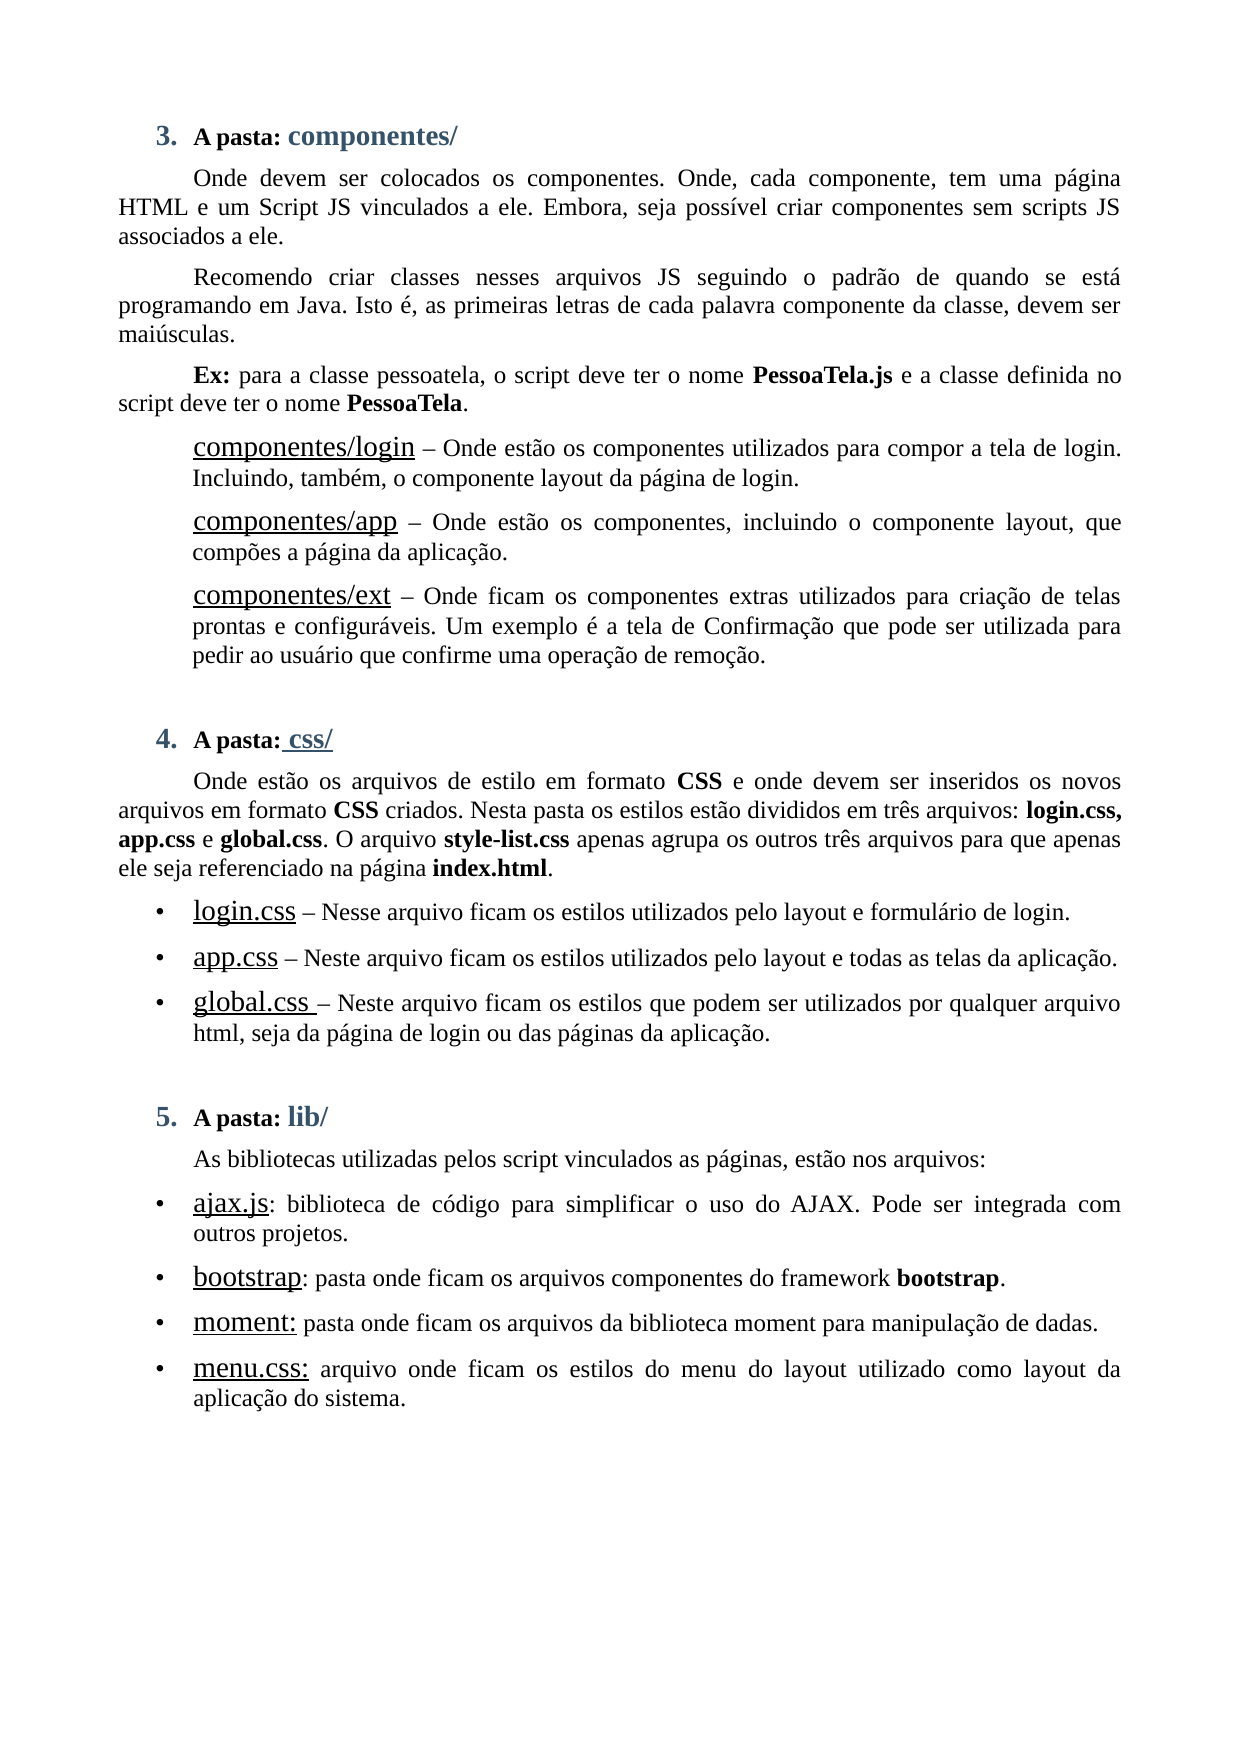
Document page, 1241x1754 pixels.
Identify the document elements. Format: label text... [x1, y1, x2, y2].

text componentes/app – Onde estão os componentes, incluindo o componente layout, que compões a página da aplicação. [192, 503, 1122, 566]
list login.css – Nesse arquivo ficam os estilos utilizados pelo layout e formulário de login. [156, 893, 1122, 927]
list A pasta: css/ [156, 721, 1122, 754]
text Recomendo criar classes nesses arquivos JS seguindo o padrão de quando se está programando em Java. Isto é, as primeiras letras de cada palavra componente da classe, devem ser maiúsculas. [118, 262, 1122, 348]
list menu.css: arquivo onde ficam os estilos do menu do layout utilizado como layout da aplicação do sistema. [156, 1350, 1122, 1412]
list moment: pasta onde ficam os arquivos da biblioteca moment para manipulação de dadas. [156, 1304, 1122, 1338]
list A pasta: lib/ [156, 1099, 1122, 1132]
list app.css – Neste arquivo ficam os estilos utilizados pelo layout e todas as telas da aplicação. [156, 939, 1122, 972]
text As bibliotecas utilizadas pelos script vinculados as páginas, estão nos arquivos: [118, 1144, 1122, 1173]
text componentes/login – Onde estão os componentes utilizados para compor a tela de login. Incluindo, também, o componente layout da página de login. [192, 429, 1122, 491]
text Onde estão os arquivos de estilo em formato CSS e onde devem ser inseridos os novos arquivos em formato CSS criados. Nesta pasta os estilos estão divididos em três arquivos: login.css, app.css e global.css. O arquivo style-list.css apenas agrupa os outros três arquivos para que apenas ele seja referenciado na página index.html. [118, 766, 1122, 881]
list A pasta: componentes/ [156, 118, 1122, 152]
text componentes/ext – Onde ficam os componentes extras utilizados para criação de telas prontas e configuráveis. Um exemplo é a tela de Confirmação que pode ser utilizada para pedir ao usuário que confirme uma operação de remoção. [192, 577, 1122, 668]
list bootstrap: pasta onde ficam os arquivos componentes do framework bootstrap. [156, 1259, 1122, 1293]
text Onde devem ser colocados os componentes. Onde, cada componente, tem uma página HTML e um Script JS vinculados a ele. Embora, seja possível criar componentes sem scripts JS associados a ele. [118, 163, 1122, 250]
list global.css – Neste arquivo ficam os estilos que podem ser utilizados por qualquer arquivo html, seja da página de login ou das páginas da aplicação. [156, 984, 1122, 1046]
text Ex: para a classe pessoatela, o script deve ter o nome PessoaTela.js e a classe definida no script deve ter o nome PessoaTela. [118, 360, 1122, 417]
list ajax.js: biblioteca de código para simplificar o uso do AJAX. Pode ser integrada com outros projetos. [156, 1185, 1122, 1247]
